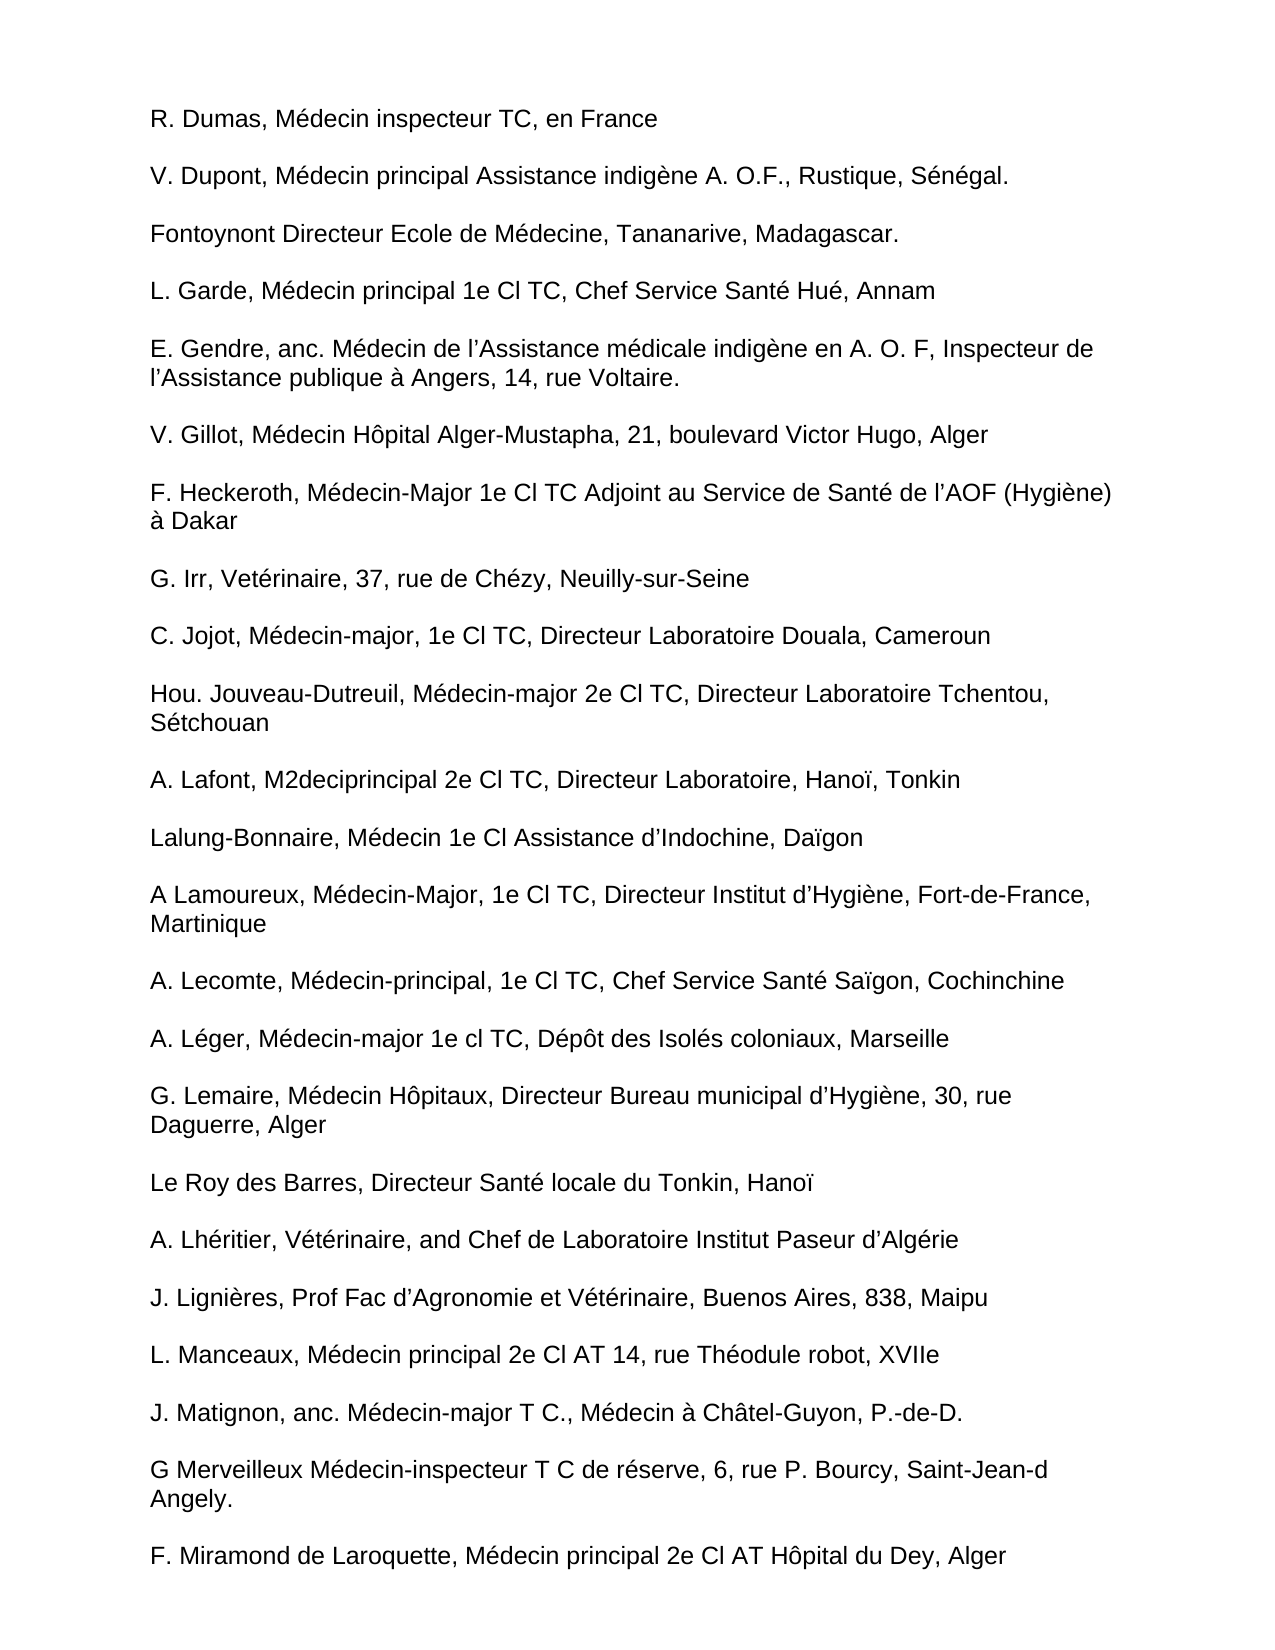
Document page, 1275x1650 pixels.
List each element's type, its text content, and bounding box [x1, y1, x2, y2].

text R. Dumas, Médecin inspecteur TC, en France [150, 104, 1125, 132]
text E. Gendre, anc. Médecin de l’Assistance médicale indigène en A. O. F, Inspecteur de l’Assistance publique à Angers, 14, rue Voltaire. [150, 334, 1125, 391]
text A. Lhéritier, Vétérinaire, and Chef de Laboratoire Institut Paseur d’Algérie [150, 1225, 1125, 1254]
text A. Lafont, M2deciprincipal 2e Cl TC, Directeur Laboratoire, Hanoï, Tonkin [150, 765, 1125, 794]
text Le Roy des Barres, Directeur Santé locale du Tonkin, Hanoï [150, 1167, 1125, 1196]
text A Lamoureux, Médecin-Major, 1e Cl TC, Directeur Institut d’Hygiène, Fort-de-France, Martinique [150, 880, 1125, 937]
text G. Lemaire, Médecin Hôpitaux, Directeur Bureau municipal d’Hygiène, 30, rue Daguerre, Alger [150, 1081, 1125, 1139]
text G. Irr, Vetérinaire, 37, rue de Chézy, Neuilly-sur-Seine [150, 564, 1125, 592]
text C. Jojot, Médecin-major, 1e Cl TC, Directeur Laboratoire Douala, Cameroun [150, 621, 1125, 650]
text Hou. Jouveau-Dutreuil, Médecin-major 2e Cl TC, Directeur Laboratoire Tchentou, Sétchouan [150, 679, 1125, 736]
text V. Gillot, Médecin Hôpital Alger-Mustapha, 21, boulevard Victor Hugo, Alger [150, 420, 1125, 449]
text L. Manceaux, Médecin principal 2e Cl AT 14, rue Théodule robot, XVIIe [150, 1340, 1125, 1369]
text Lalung-Bonnaire, Médecin 1e Cl Assistance d’Indochine, Daïgon [150, 822, 1125, 851]
text A. Lecomte, Médecin-principal, 1e Cl TC, Chef Service Santé Saïgon, Cochinchine [150, 966, 1125, 995]
text L. Garde, Médecin principal 1e Cl TC, Chef Service Santé Hué, Annam [150, 276, 1125, 305]
text J. Lignières, Prof Fac d’Agronomie et Vétérinaire, Buenos Aires, 838, Maipu [150, 1282, 1125, 1311]
text A. Léger, Médecin-major 1e cl TC, Dépôt des Isolés coloniaux, Marseille [150, 1024, 1125, 1052]
text Fontoynont Directeur Ecole de Médecine, Tananarive, Madagascar. [150, 219, 1125, 247]
text F. Heckeroth, Médecin-Major 1e Cl TC Adjoint au Service de Santé de l’AOF (Hygiène) à Dakar [150, 477, 1125, 535]
text F. Miramond de Laroquette, Médecin principal 2e Cl AT Hôpital du Dey, Alger [150, 1541, 1125, 1570]
text G Merveilleux Médecin-inspecteur T C de réserve, 6, rue P. Bourcy, Saint-Jean-d Angely. [150, 1455, 1125, 1512]
text J. Matignon, anc. Médecin-major T C., Médecin à Châtel-Guyon, P.-de-D. [150, 1397, 1125, 1426]
text V. Dupont, Médecin principal Assistance indigène A. O.F., Rustique, Sénégal. [150, 161, 1125, 190]
